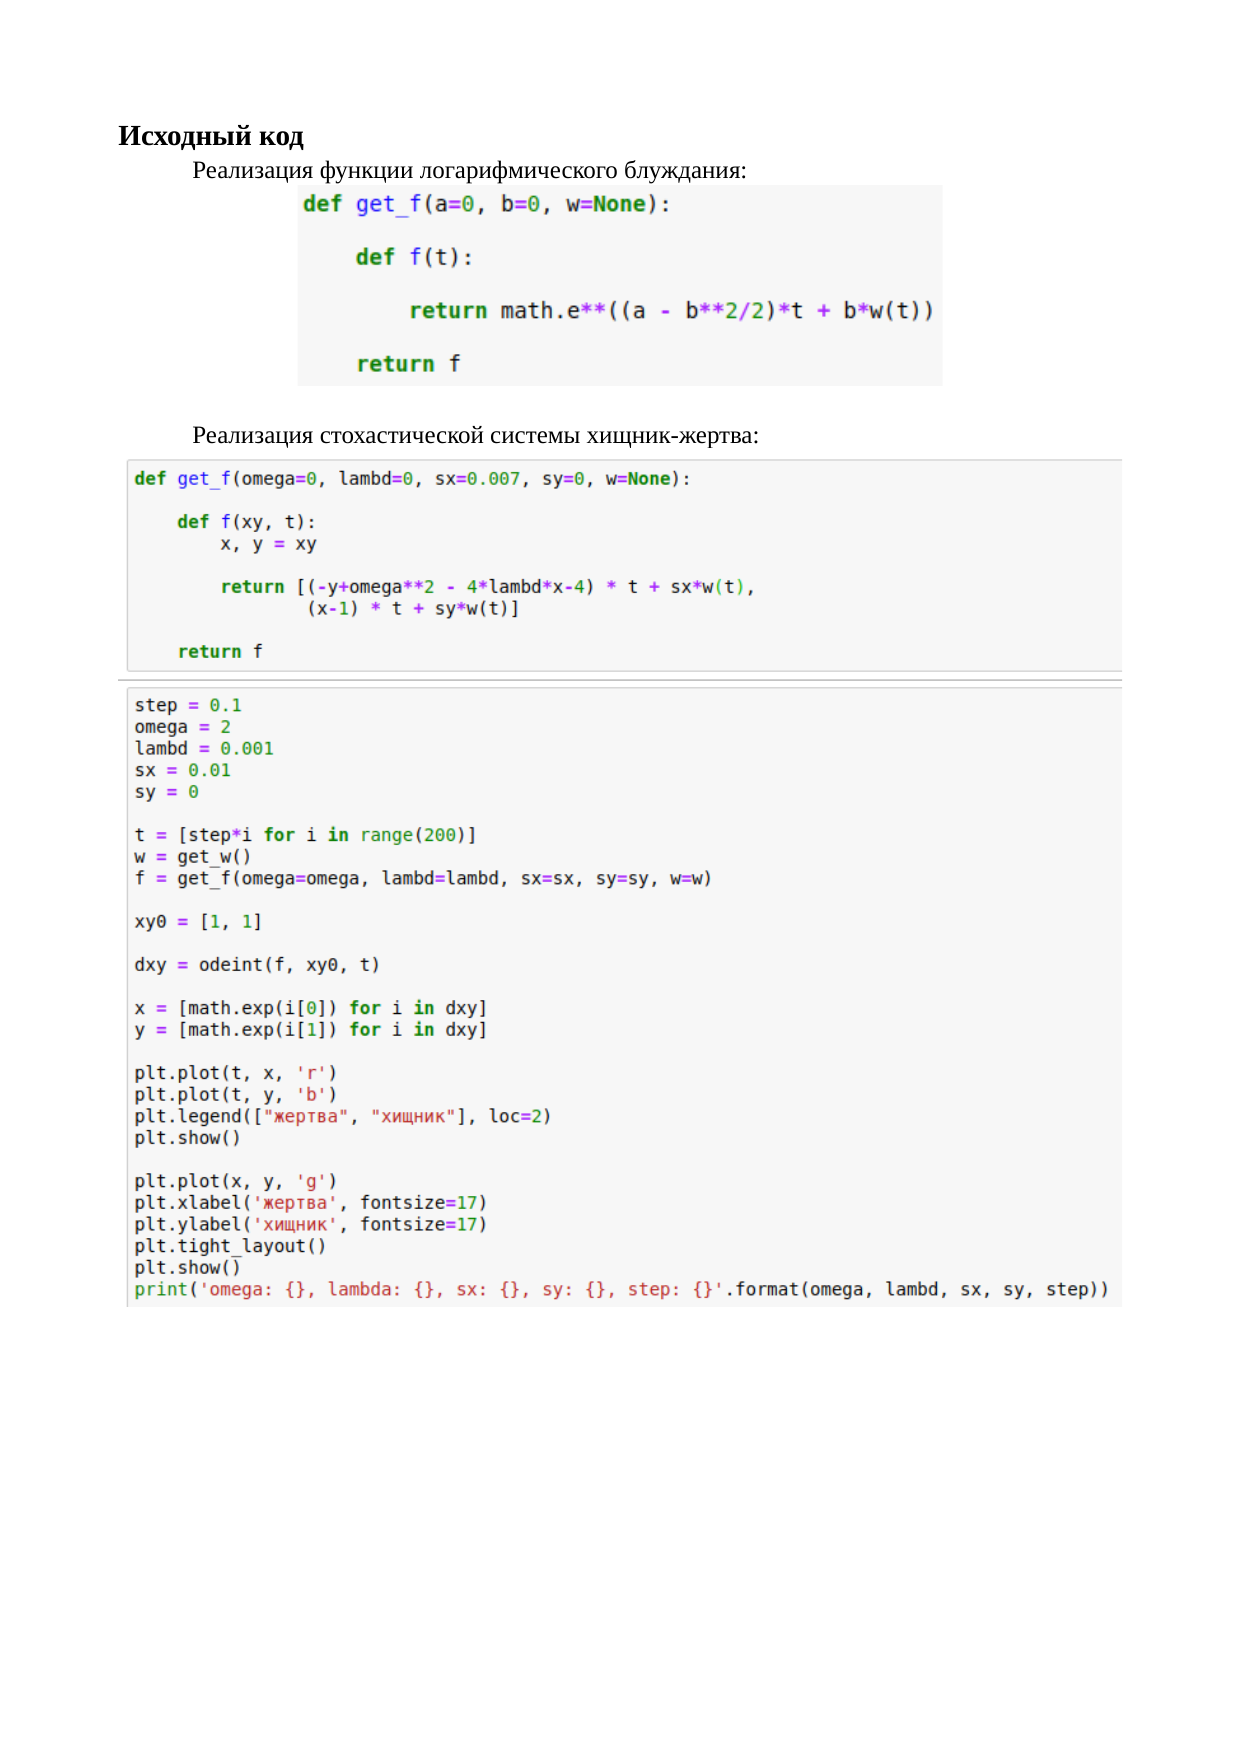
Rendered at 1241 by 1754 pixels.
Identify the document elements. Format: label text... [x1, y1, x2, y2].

text Реализация стохастической системы хищник-жертва: [118, 420, 1122, 448]
text Реализация функции логарифмического блуждания: [118, 152, 1122, 185]
picture [118, 448, 1123, 1307]
text Исходный код [118, 118, 1122, 152]
picture [297, 185, 943, 386]
